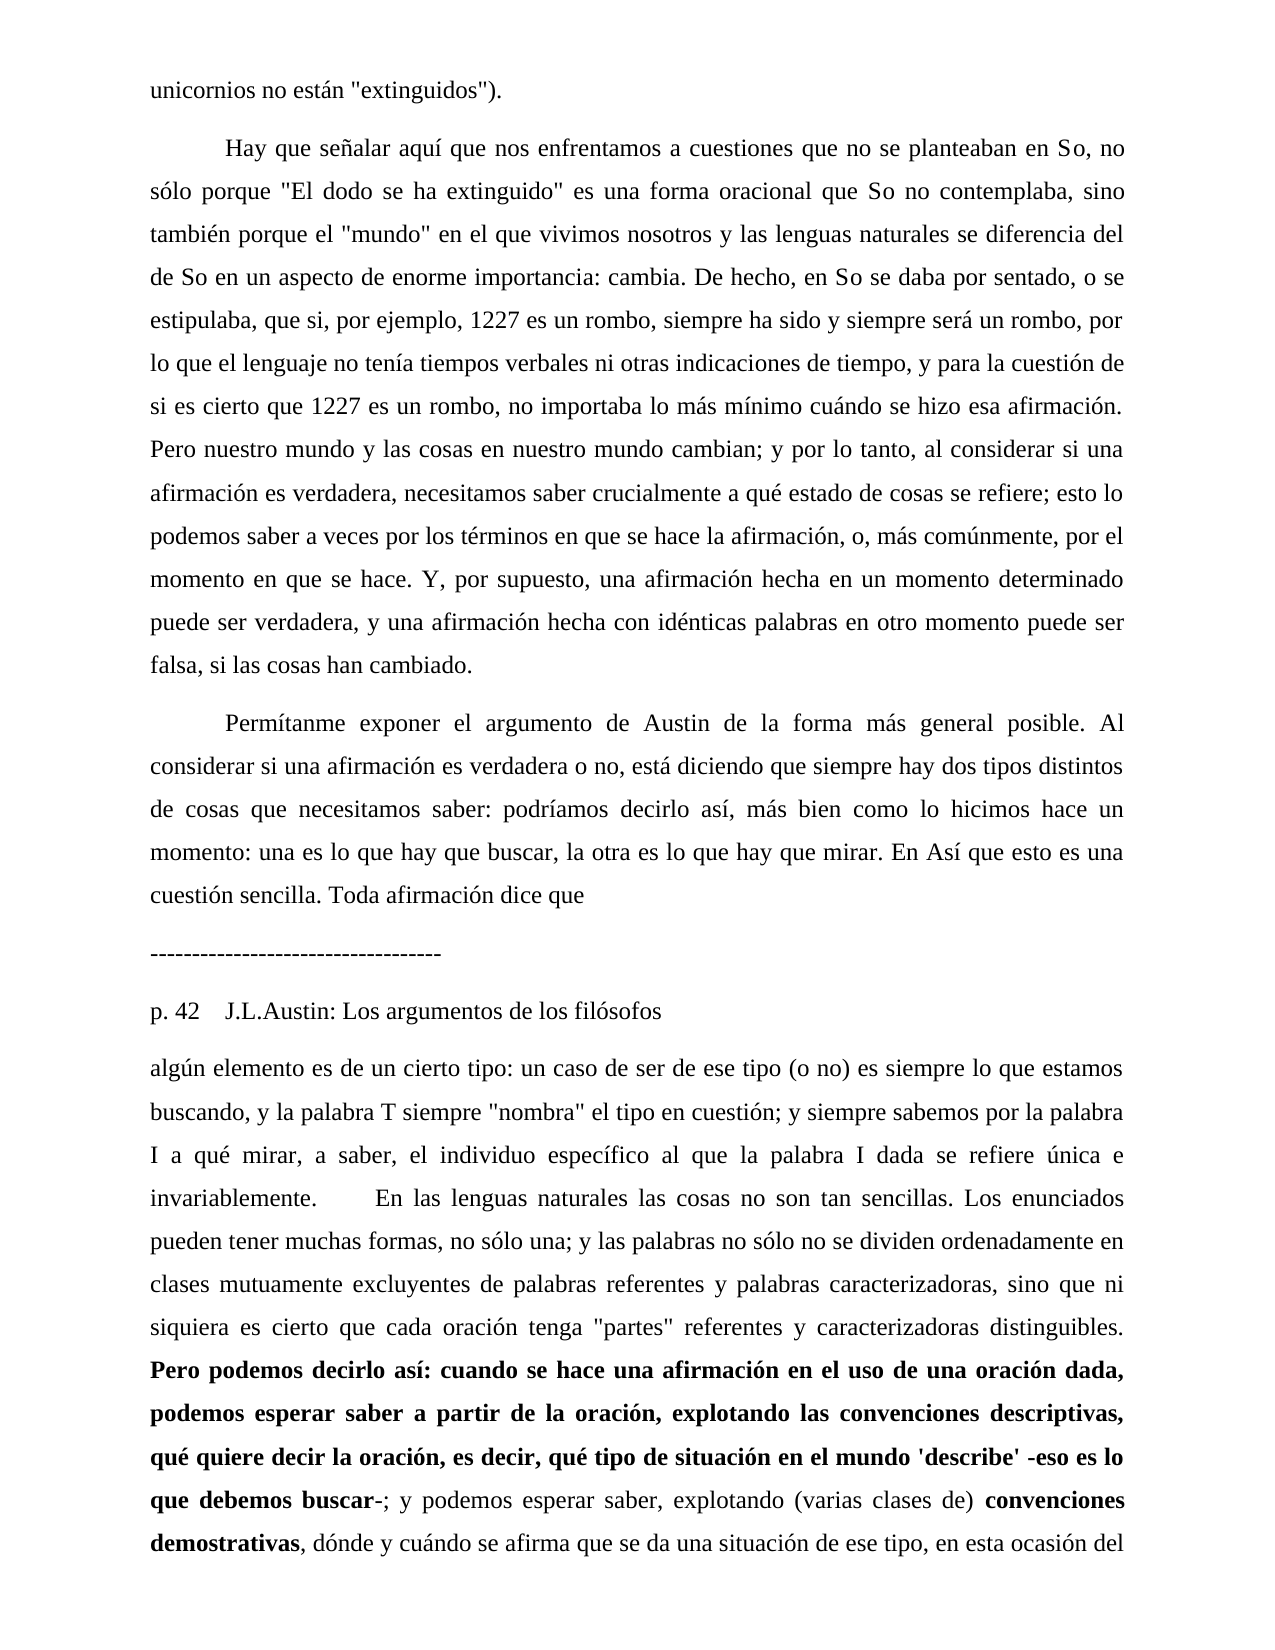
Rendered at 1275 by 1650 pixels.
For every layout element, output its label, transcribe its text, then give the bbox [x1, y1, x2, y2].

text unicornios no están "extinguidos"). [150, 75, 1125, 104]
text p. 42 J.L.Austin: Los argumentos de los filósofos [150, 996, 1125, 1024]
text ----------------------------------- [150, 938, 1125, 967]
text Hay que señalar aquí que nos enfrentamos a cuestiones que no se planteaban en So, no sólo porque "El dodo se ha extinguido" es una forma oracional que So no contemplaba, sino también porque el "mundo" en el que vivimos nosotros y las lenguas naturales se diferencia del de So en un aspecto de enorme importancia: cambia. De hecho, en So se daba por sentado, o se estipulaba, que si, por ejemplo, 1227 es un rombo, siempre ha sido y siempre será un rombo, por lo que el lenguaje no tenía tiempos verbales ni otras indicaciones de tiempo, y para la cuestión de si es cierto que 1227 es un rombo, no importaba lo más mínimo cuándo se hizo esa afirmación. Pero nuestro mundo y las cosas en nuestro mundo cambian; y por lo tanto, al considerar si una afirmación es verdadera, necesitamos saber crucialmente a qué estado de cosas se refiere; esto lo podemos saber a veces por los términos en que se hace la afirmación, o, más comúnmente, por el momento en que se hace. Y, por supuesto, una afirmación hecha en un momento determinado puede ser verdadera, y una afirmación hecha con idénticas palabras en otro momento puede ser falsa, si las cosas han cambiado. [150, 133, 1125, 679]
text Permítanme exponer el argumento de Austin de la forma más general posible. Al considerar si una afirmación es verdadera o no, está diciendo que siempre hay dos tipos distintos de cosas que necesitamos saber: podríamos decirlo así, más bien como lo hicimos hace un momento: una es lo que hay que buscar, la otra es lo que hay que mirar. En Así que esto es una cuestión sencilla. Toda afirmación dice que [150, 708, 1125, 909]
text algún elemento es de un cierto tipo: un caso de ser de ese tipo (o no) es siempre lo que estamos buscando, y la palabra T siempre "nombra" el tipo en cuestión; y siempre sabemos por la palabra I a qué mirar, a saber, el individuo específico al que la palabra I dada se refiere única e invariablemente. En las lenguas naturales las cosas no son tan sencillas. Los enunciados pueden tener muchas formas, no sólo una; y las palabras no sólo no se dividen ordenadamente en clases mutuamente excluyentes de palabras referentes y palabras caracterizadoras, sino que ni siquiera es cierto que cada oración tenga "partes" referentes y caracterizadoras distinguibles. Pero podemos decirlo así: cuando se hace una afirmación en el uso de una oración dada, podemos esperar saber a partir de la oración, explotando las convenciones descriptivas, qué quiere decir la oración, es decir, qué tipo de situación en el mundo 'describe' -eso es lo que debemos buscar-; y podemos esperar saber, explotando (varias clases de) convenciones demostrativas, dónde y cuándo se afirma que se da una situación de ese tipo, en esta ocasión del [150, 1053, 1125, 1557]
